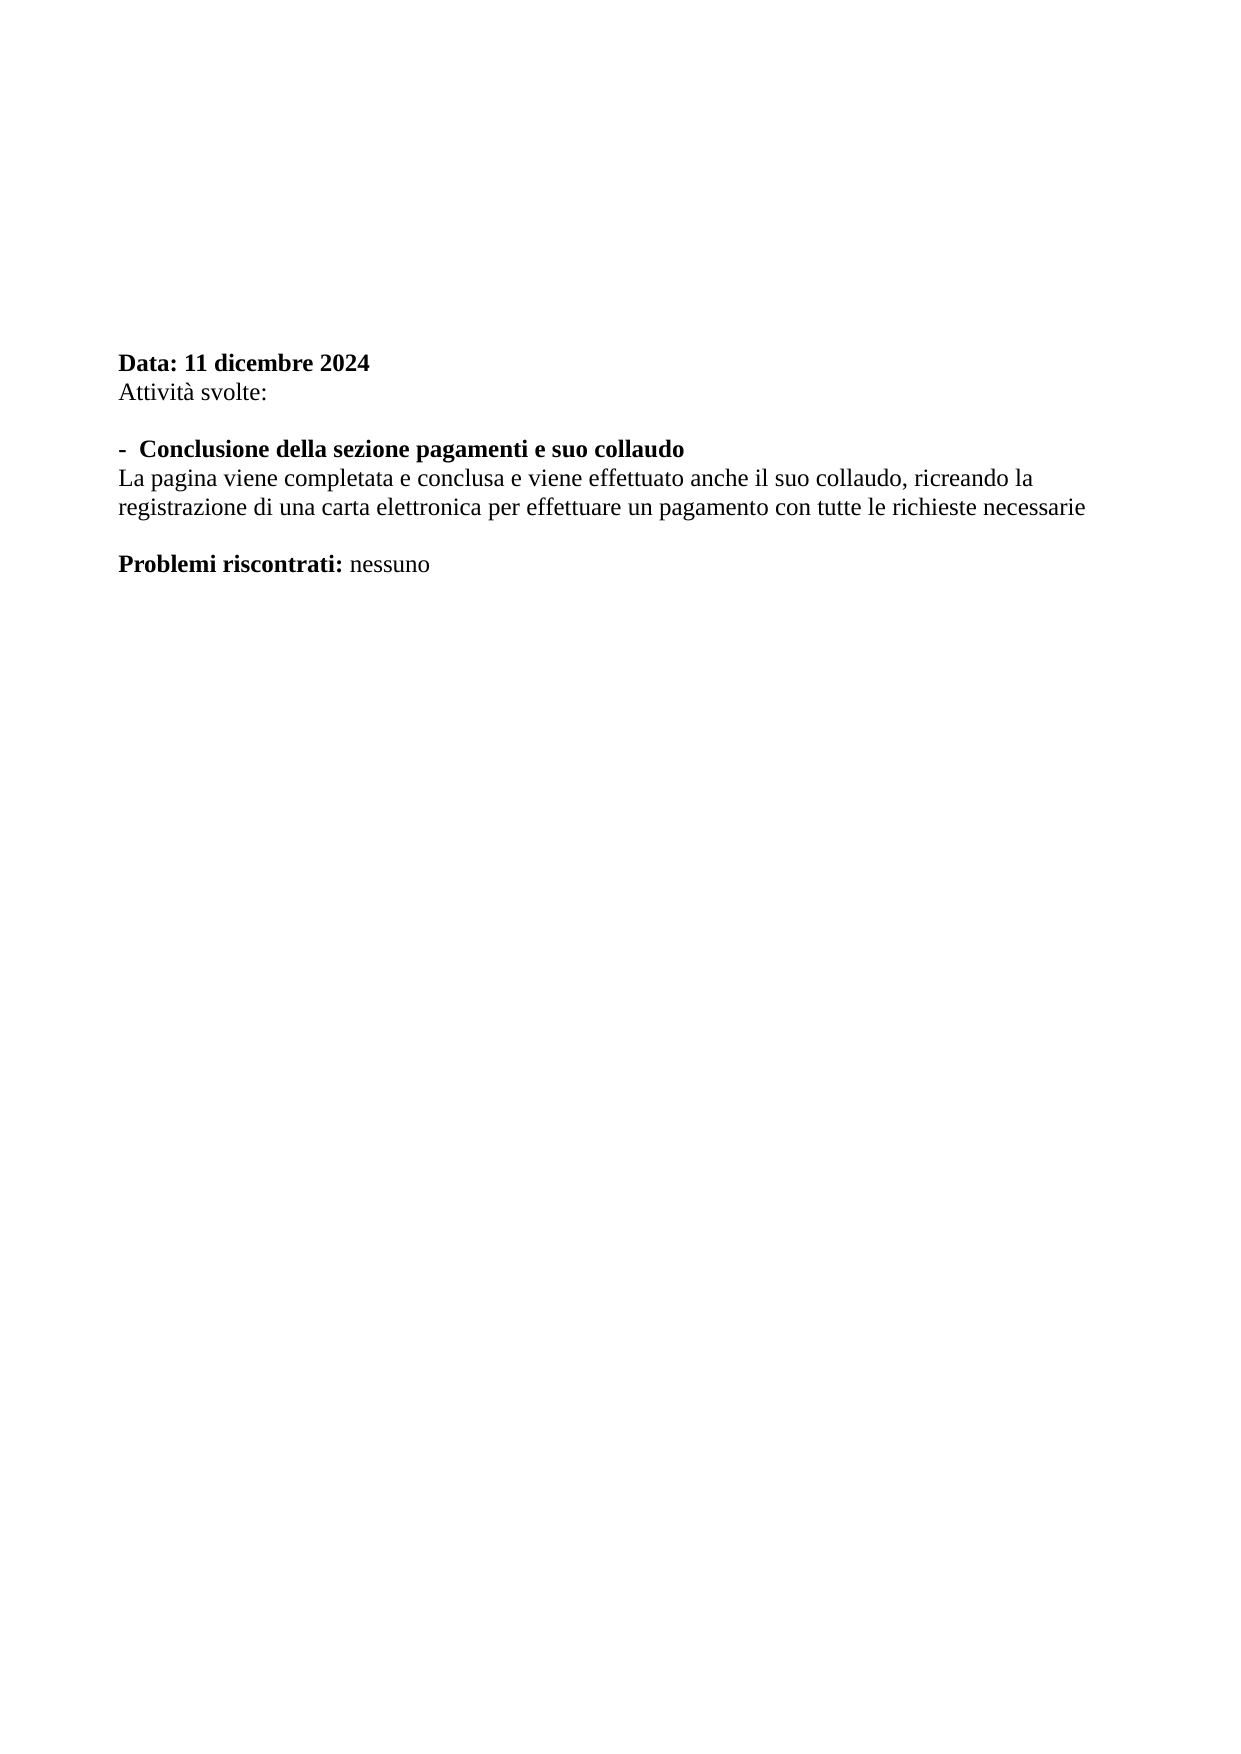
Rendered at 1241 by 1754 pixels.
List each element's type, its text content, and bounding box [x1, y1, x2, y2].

text - Conclusione della sezione pagamenti e suo collaudo [118, 434, 1122, 463]
text Attività svolte: [118, 377, 1122, 406]
text Data: 11 dicembre 2024 [118, 348, 1122, 377]
text La pagina viene completata e conclusa e viene effettuato anche il suo collaudo, ricreando la registrazione di una carta elettronica per effettuare un pagamento con tutte le richieste necessarie [118, 463, 1122, 521]
text Problemi riscontrati: nessuno [118, 549, 1122, 578]
